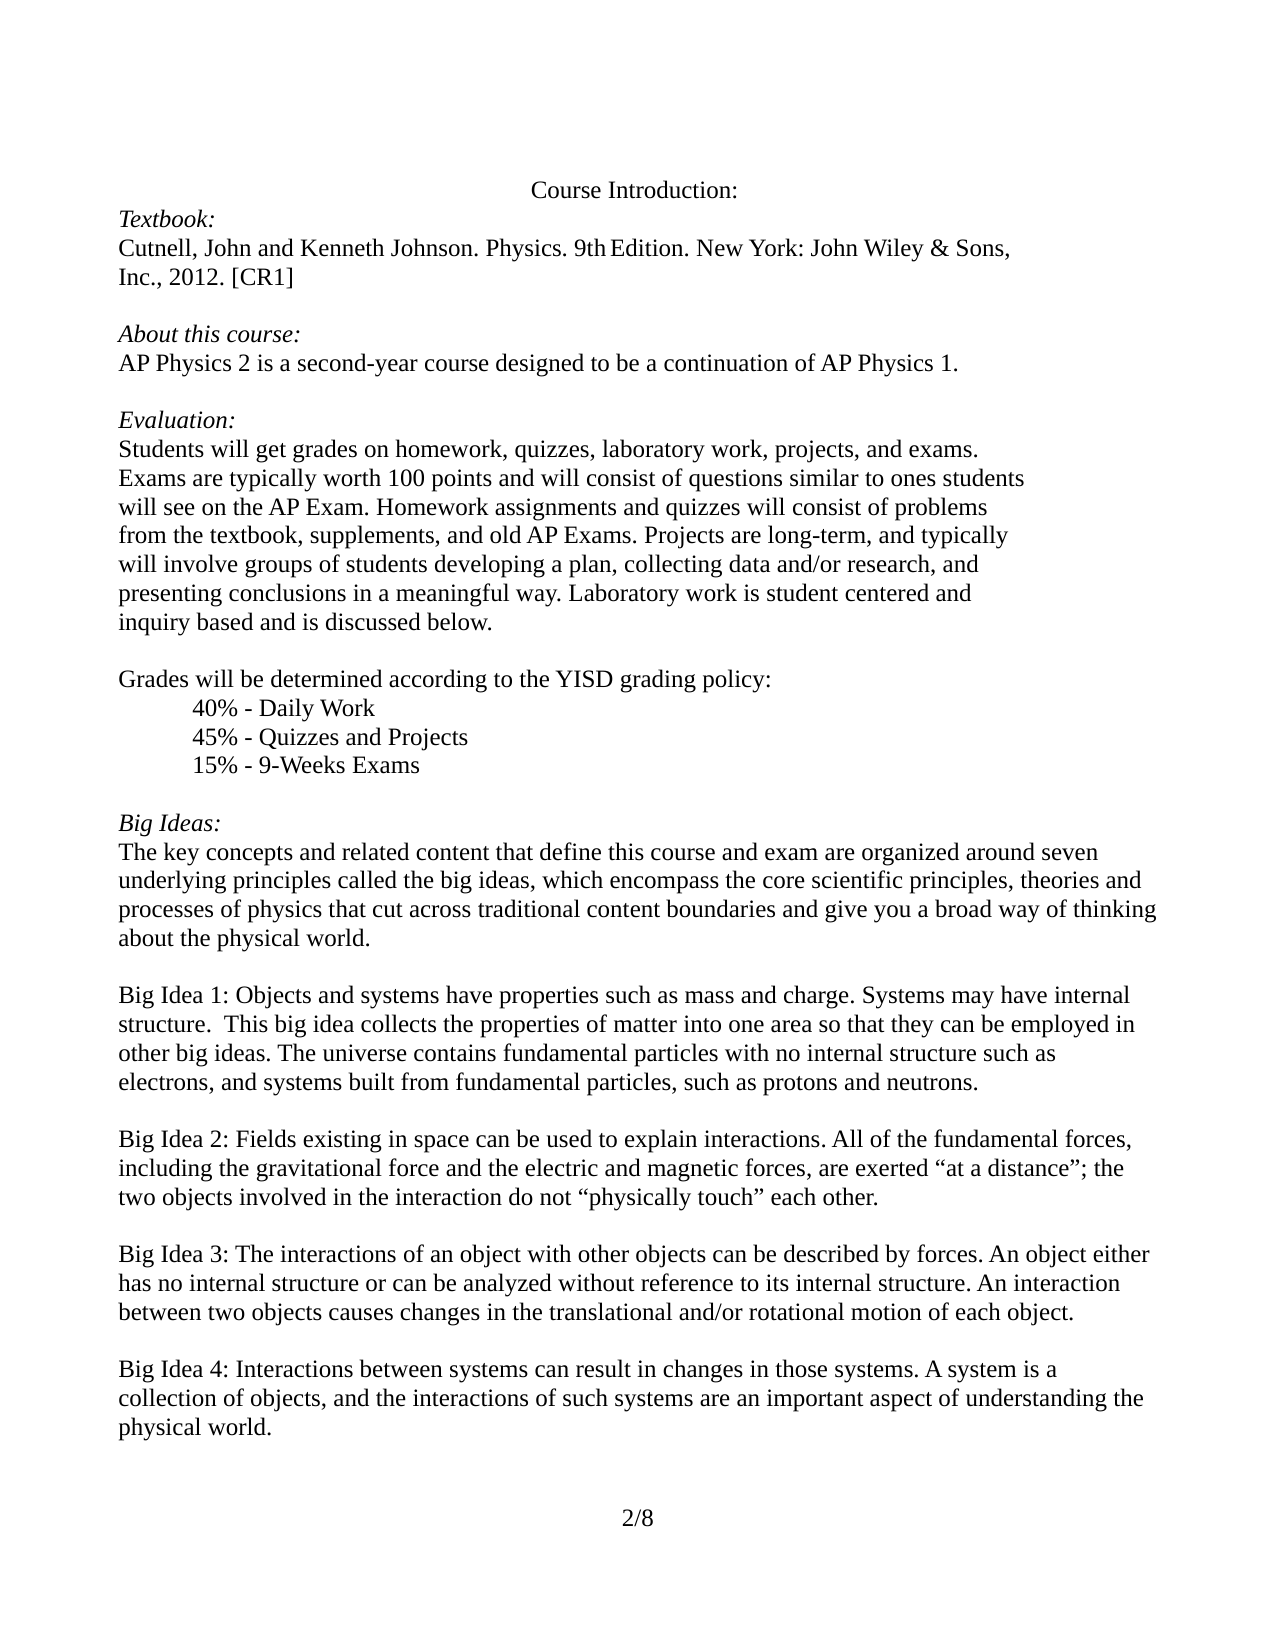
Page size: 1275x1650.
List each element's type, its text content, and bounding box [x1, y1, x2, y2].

text from the textbook, supplements, and old AP Exams. Projects are long-term, and typically [118, 521, 1157, 549]
text About this course: [118, 319, 1157, 348]
text 45% - Quizzes and Projects [118, 722, 1157, 751]
text will involve groups of students developing a plan, collecting data and/or research, and [118, 549, 1157, 578]
text Exams are typically worth 100 points and will consist of questions similar to ones students [118, 463, 1157, 492]
text AP Physics 2 is a second-year course designed to be a continuation of AP Physics 1. [118, 348, 1157, 377]
text Grades will be determined according to the YISD grading policy: [118, 664, 1157, 693]
text Evaluation: [118, 406, 1157, 434]
text Big Idea 2: Fields existing in space can be used to explain interactions. All of the fundamental forces, including the gravitational force and the electric and magnetic forces, are exerted “at a distance”; the two objects involved in the interaction do not “physically touch” each other. [118, 1124, 1157, 1211]
text 40% - Daily Work [118, 693, 1157, 722]
text Course Introduction: [118, 176, 1157, 204]
text The key concepts and related content that define this course and exam are organized around seven underlying principles called the big ideas, which encompass the core scientific principles, theories and processes of physics that cut across traditional content boundaries and give you a broad way of thinking about the physical world. [118, 837, 1157, 952]
text presenting conclusions in a meaningful way. Laboratory work is student centered and [118, 578, 1157, 607]
text Inc., 2012. [CR1] [118, 262, 1157, 291]
text Big Idea 4: Interactions between systems can result in changes in those systems. A system is a collection of objects, and the interactions of such systems are an important aspect of understanding the physical world. [118, 1354, 1157, 1441]
text Students will get grades on homework, quizzes, laboratory work, projects, and exams. [118, 434, 1157, 463]
text Big Ideas: [118, 808, 1157, 837]
text inquiry based and is discussed below. [118, 607, 1157, 636]
text Big Idea 3: The interactions of an object with other objects can be described by forces. An object either has no internal structure or can be analyzed without reference to its internal structure. An interaction between two objects causes changes in the translational and/or rotational motion of each object. [118, 1239, 1157, 1326]
text 15% - 9-Weeks Exams [118, 751, 1157, 779]
text Big Idea 1: Objects and systems have properties such as mass and charge. Systems may have internal structure. This big idea collects the properties of matter into one area so that they can be employed in other big ideas. The universe contains fundamental particles with no internal structure such as electrons, and systems built from fundamental particles, such as protons and neutrons. [118, 981, 1157, 1096]
text will see on the AP Exam. Homework assignments and quizzes will consist of problems [118, 492, 1157, 521]
text Cutnell, John and Kenneth Johnson. Physics. 9th Edition. New York: John Wiley & Sons, [118, 233, 1157, 262]
text Textbook: [118, 204, 1157, 233]
